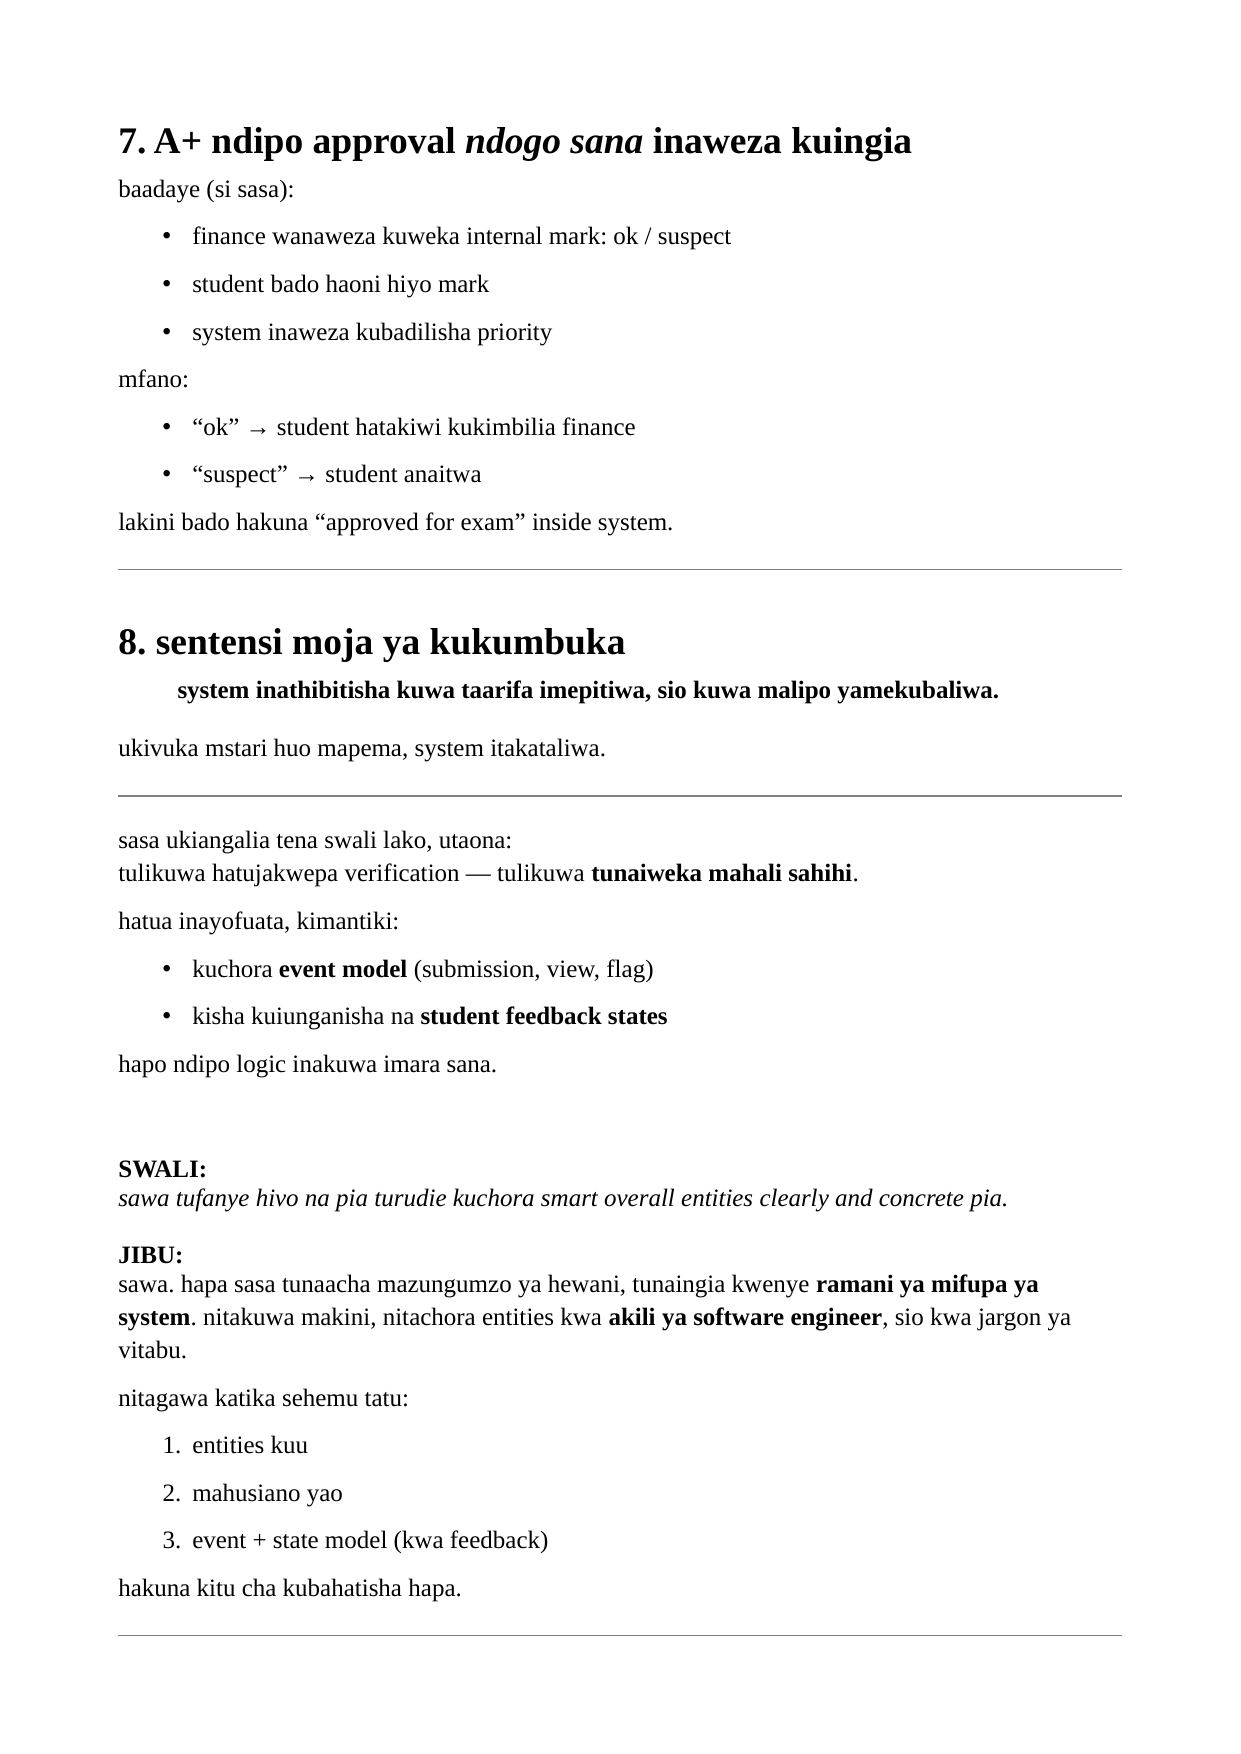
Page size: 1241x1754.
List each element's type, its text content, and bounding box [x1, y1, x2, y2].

list “ok” → student hatakiwi kukimbilia finance [162, 412, 1122, 441]
text system inathibitisha kuwa taarifa imepitiwa, sio kuwa malipo yamekubaliwa. [177, 675, 1063, 704]
text nitagawa katika sehemu tatu: [118, 1383, 1122, 1411]
list entities kuu [162, 1430, 1122, 1459]
text ukivuka mstari huo mapema, system itakataliwa. [118, 733, 1122, 762]
list “suspect” → student anaitwa [162, 459, 1122, 488]
list event + state model (kwa feedback) [162, 1525, 1122, 1554]
list mahusiano yao [162, 1478, 1122, 1507]
text mfano: [118, 364, 1122, 393]
text sawa. hapa sasa tunaacha mazungumzo ya hewani, tunaingia kwenye ramani ya mifupa ya system. nitakuwa makini, nitachora entities kwa akili ya software engineer, sio kwa jargon ya vitabu. [118, 1269, 1122, 1364]
list kisha kuiunganisha na student feedback states [162, 1001, 1122, 1030]
text sasa ukiangalia tena swali lako, utaona: tulikuwa hatujakwepa verification — tulikuwa tunaiweka mahali sahihi. [118, 825, 1122, 887]
list kuchora event model (submission, view, flag) [162, 954, 1122, 982]
text JIBU: [118, 1240, 1122, 1269]
text hatua inayofuata, kimantiki: [118, 906, 1122, 935]
text SWALI: [118, 1154, 1122, 1183]
text hapo ndipo logic inakuwa imara sana. [118, 1049, 1122, 1078]
list student bado haoni hiyo mark [162, 269, 1122, 298]
text baadaye (si sasa): [118, 174, 1122, 202]
text hakuna kitu cha kubahatisha hapa. [118, 1573, 1122, 1602]
text lakini bado hakuna “approved for exam” inside system. [118, 507, 1122, 536]
subtitle 7. A+ ndipo approval ndogo sana inaweza kuingia [118, 118, 1122, 161]
subtitle 8. sentensi moja ya kukumbuka [118, 620, 1122, 663]
list system inaweza kubadilisha priority [162, 317, 1122, 345]
text sawa tufanye hivo na pia turudie kuchora smart overall entities clearly and concrete pia. [118, 1183, 1122, 1211]
list finance wanaweza kuweka internal mark: ok / suspect [162, 221, 1122, 250]
